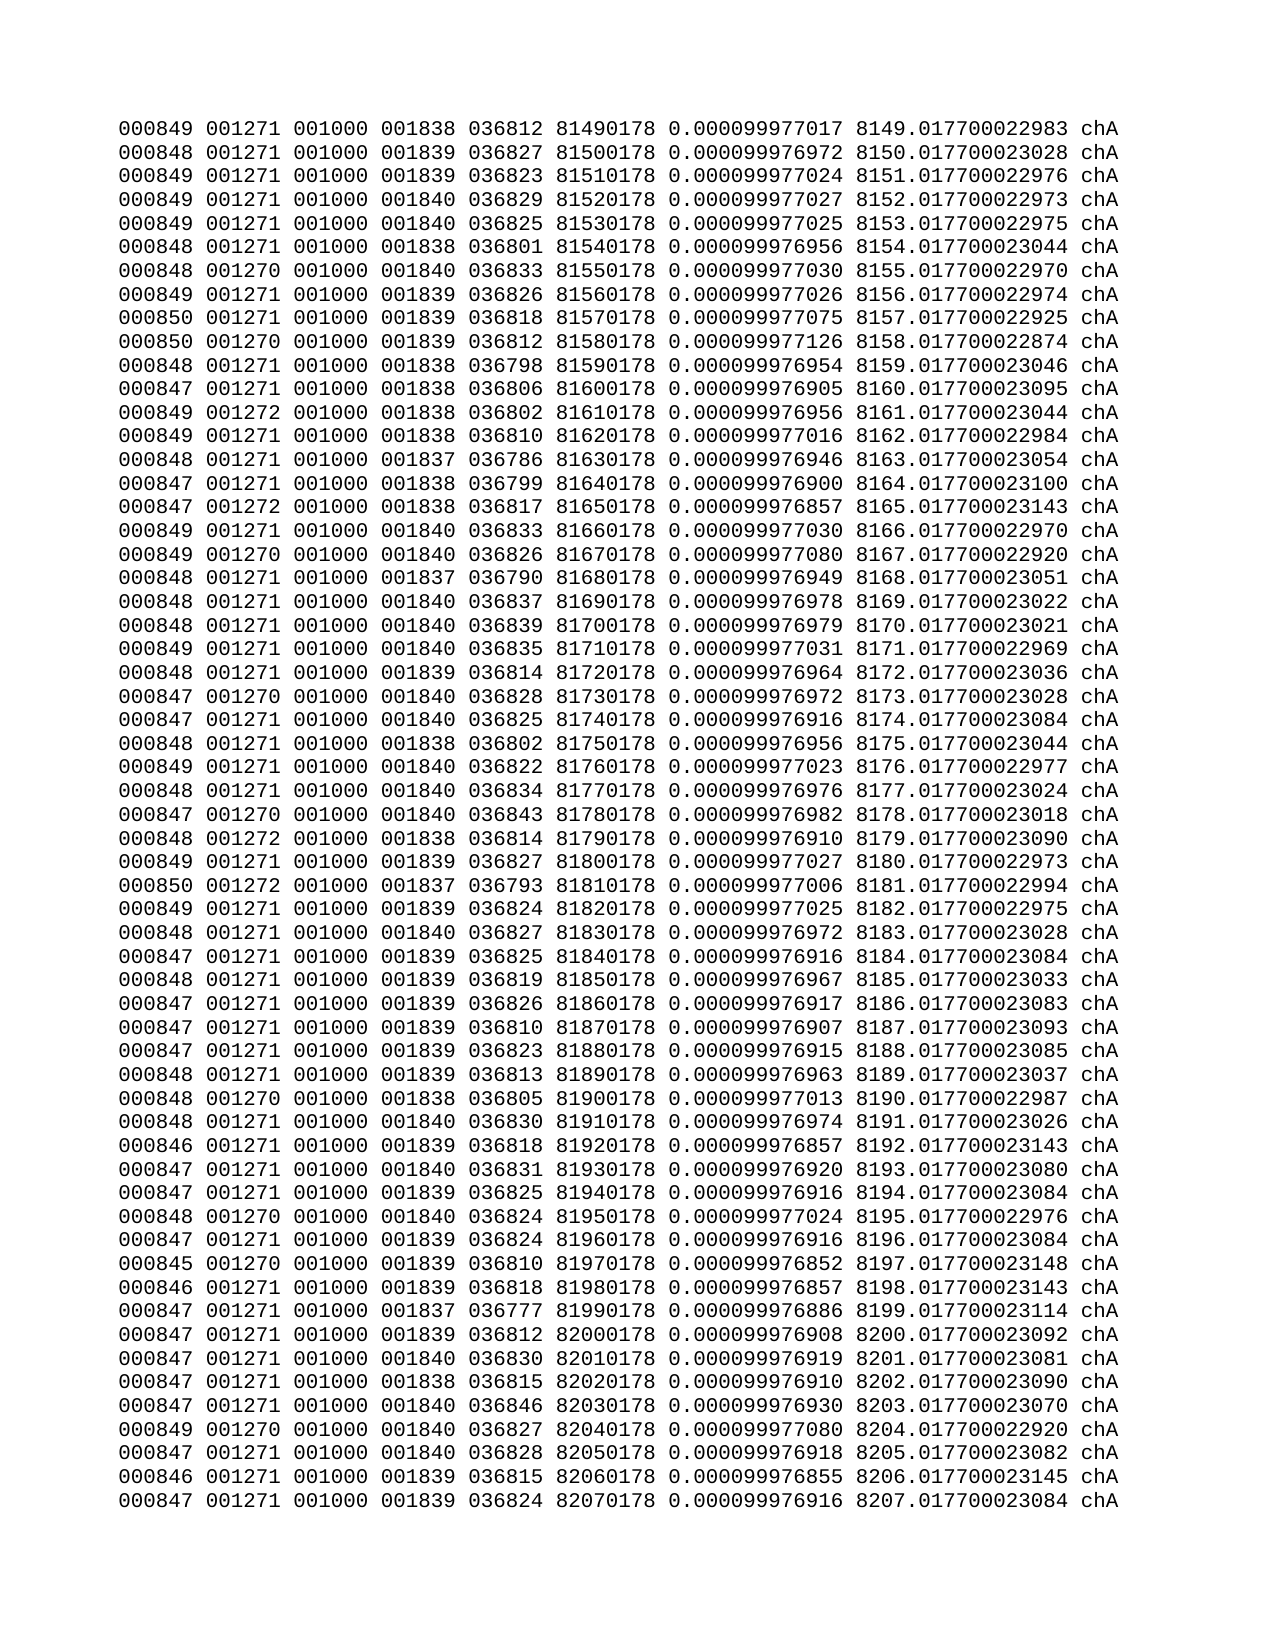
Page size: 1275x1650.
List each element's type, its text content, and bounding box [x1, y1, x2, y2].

text 000848 001271 001000 001840 036834 81770178 0.000099976976 8177.017700023024 chA [118, 780, 1157, 804]
text 000848 001271 001000 001840 036839 81700178 0.000099976979 8170.017700023021 chA [118, 615, 1157, 638]
text 000848 001270 001000 001838 036805 81900178 0.000099977013 8190.017700022987 chA [118, 1088, 1157, 1111]
text 000848 001270 001000 001840 036833 81550178 0.000099977030 8155.017700022970 chA [118, 260, 1157, 284]
text 000849 001272 001000 001838 036802 81610178 0.000099976956 8161.017700023044 chA [118, 402, 1157, 426]
text 000847 001271 001000 001838 036815 82020178 0.000099976910 8202.017700023090 chA [118, 1371, 1157, 1395]
text 000848 001271 001000 001838 036798 81590178 0.000099976954 8159.017700023046 chA [118, 354, 1157, 378]
text 000848 001271 001000 001840 036837 81690178 0.000099976978 8169.017700023022 chA [118, 591, 1157, 615]
text 000847 001271 001000 001838 036799 81640178 0.000099976900 8164.017700023100 chA [118, 473, 1157, 496]
text 000848 001271 001000 001839 036827 81500178 0.000099976972 8150.017700023028 chA [118, 142, 1157, 165]
text 000849 001271 001000 001840 036822 81760178 0.000099977023 8176.017700022977 chA [118, 757, 1157, 780]
text 000850 001270 001000 001839 036812 81580178 0.000099977126 8158.017700022874 chA [118, 331, 1157, 354]
text 000849 001271 001000 001838 036810 81620178 0.000099977016 8162.017700022984 chA [118, 426, 1157, 449]
text 000849 001271 001000 001838 036812 81490178 0.000099977017 8149.017700022983 chA [118, 118, 1157, 142]
text 000847 001271 001000 001839 036810 81870178 0.000099976907 8187.017700023093 chA [118, 1017, 1157, 1040]
text 000847 001271 001000 001839 036824 81960178 0.000099976916 8196.017700023084 chA [118, 1229, 1157, 1253]
text 000848 001271 001000 001839 036819 81850178 0.000099976967 8185.017700023033 chA [118, 969, 1157, 993]
text 000849 001271 001000 001839 036827 81800178 0.000099977027 8180.017700022973 chA [118, 851, 1157, 875]
text 000847 001271 001000 001840 036846 82030178 0.000099976930 8203.017700023070 chA [118, 1395, 1157, 1419]
text 000849 001271 001000 001840 036835 81710178 0.000099977031 8171.017700022969 chA [118, 638, 1157, 662]
text 000848 001271 001000 001840 036827 81830178 0.000099976972 8183.017700023028 chA [118, 922, 1157, 946]
text 000847 001272 001000 001838 036817 81650178 0.000099976857 8165.017700023143 chA [118, 496, 1157, 520]
text 000847 001271 001000 001840 036831 81930178 0.000099976920 8193.017700023080 chA [118, 1158, 1157, 1182]
text 000848 001271 001000 001838 036802 81750178 0.000099976956 8175.017700023044 chA [118, 733, 1157, 757]
text 000847 001271 001000 001840 036828 82050178 0.000099976918 8205.017700023082 chA [118, 1442, 1157, 1466]
text 000847 001270 001000 001840 036843 81780178 0.000099976982 8178.017700023018 chA [118, 804, 1157, 827]
text 000848 001271 001000 001838 036801 81540178 0.000099976956 8154.017700023044 chA [118, 236, 1157, 260]
text 000847 001271 001000 001839 036826 81860178 0.000099976917 8186.017700023083 chA [118, 993, 1157, 1017]
text 000847 001270 001000 001840 036828 81730178 0.000099976972 8173.017700023028 chA [118, 686, 1157, 709]
text 000847 001271 001000 001839 036825 81940178 0.000099976916 8194.017700023084 chA [118, 1182, 1157, 1206]
text 000847 001271 001000 001837 036777 81990178 0.000099976886 8199.017700023114 chA [118, 1300, 1157, 1324]
text 000849 001271 001000 001839 036823 81510178 0.000099977024 8151.017700022976 chA [118, 165, 1157, 189]
text 000849 001270 001000 001840 036826 81670178 0.000099977080 8167.017700022920 chA [118, 544, 1157, 567]
text 000847 001271 001000 001839 036823 81880178 0.000099976915 8188.017700023085 chA [118, 1040, 1157, 1064]
text 000847 001271 001000 001839 036824 82070178 0.000099976916 8207.017700023084 chA [118, 1489, 1157, 1513]
text 000849 001271 001000 001839 036824 81820178 0.000099977025 8182.017700022975 chA [118, 898, 1157, 922]
text 000846 001271 001000 001839 036818 81980178 0.000099976857 8198.017700023143 chA [118, 1277, 1157, 1300]
text 000849 001271 001000 001840 036833 81660178 0.000099977030 8166.017700022970 chA [118, 520, 1157, 544]
text 000847 001271 001000 001840 036830 82010178 0.000099976919 8201.017700023081 chA [118, 1348, 1157, 1371]
text 000850 001271 001000 001839 036818 81570178 0.000099977075 8157.017700022925 chA [118, 307, 1157, 331]
text 000849 001271 001000 001840 036825 81530178 0.000099977025 8153.017700022975 chA [118, 213, 1157, 236]
text 000850 001272 001000 001837 036793 81810178 0.000099977006 8181.017700022994 chA [118, 875, 1157, 898]
text 000848 001271 001000 001839 036814 81720178 0.000099976964 8172.017700023036 chA [118, 662, 1157, 686]
text 000846 001271 001000 001839 036815 82060178 0.000099976855 8206.017700023145 chA [118, 1466, 1157, 1489]
text 000848 001272 001000 001838 036814 81790178 0.000099976910 8179.017700023090 chA [118, 827, 1157, 851]
text 000848 001270 001000 001840 036824 81950178 0.000099977024 8195.017700022976 chA [118, 1206, 1157, 1229]
text 000846 001271 001000 001839 036818 81920178 0.000099976857 8192.017700023143 chA [118, 1135, 1157, 1158]
text 000847 001271 001000 001840 036825 81740178 0.000099976916 8174.017700023084 chA [118, 709, 1157, 733]
text 000848 001271 001000 001839 036813 81890178 0.000099976963 8189.017700023037 chA [118, 1064, 1157, 1088]
text 000845 001270 001000 001839 036810 81970178 0.000099976852 8197.017700023148 chA [118, 1253, 1157, 1277]
text 000849 001271 001000 001840 036829 81520178 0.000099977027 8152.017700022973 chA [118, 189, 1157, 213]
text 000847 001271 001000 001838 036806 81600178 0.000099976905 8160.017700023095 chA [118, 378, 1157, 402]
text 000848 001271 001000 001837 036786 81630178 0.000099976946 8163.017700023054 chA [118, 449, 1157, 473]
text 000848 001271 001000 001840 036830 81910178 0.000099976974 8191.017700023026 chA [118, 1111, 1157, 1135]
text 000849 001270 001000 001840 036827 82040178 0.000099977080 8204.017700022920 chA [118, 1419, 1157, 1442]
text 000847 001271 001000 001839 036825 81840178 0.000099976916 8184.017700023084 chA [118, 946, 1157, 969]
text 000849 001271 001000 001839 036826 81560178 0.000099977026 8156.017700022974 chA [118, 284, 1157, 307]
text 000847 001271 001000 001839 036812 82000178 0.000099976908 8200.017700023092 chA [118, 1324, 1157, 1348]
text 000848 001271 001000 001837 036790 81680178 0.000099976949 8168.017700023051 chA [118, 567, 1157, 591]
